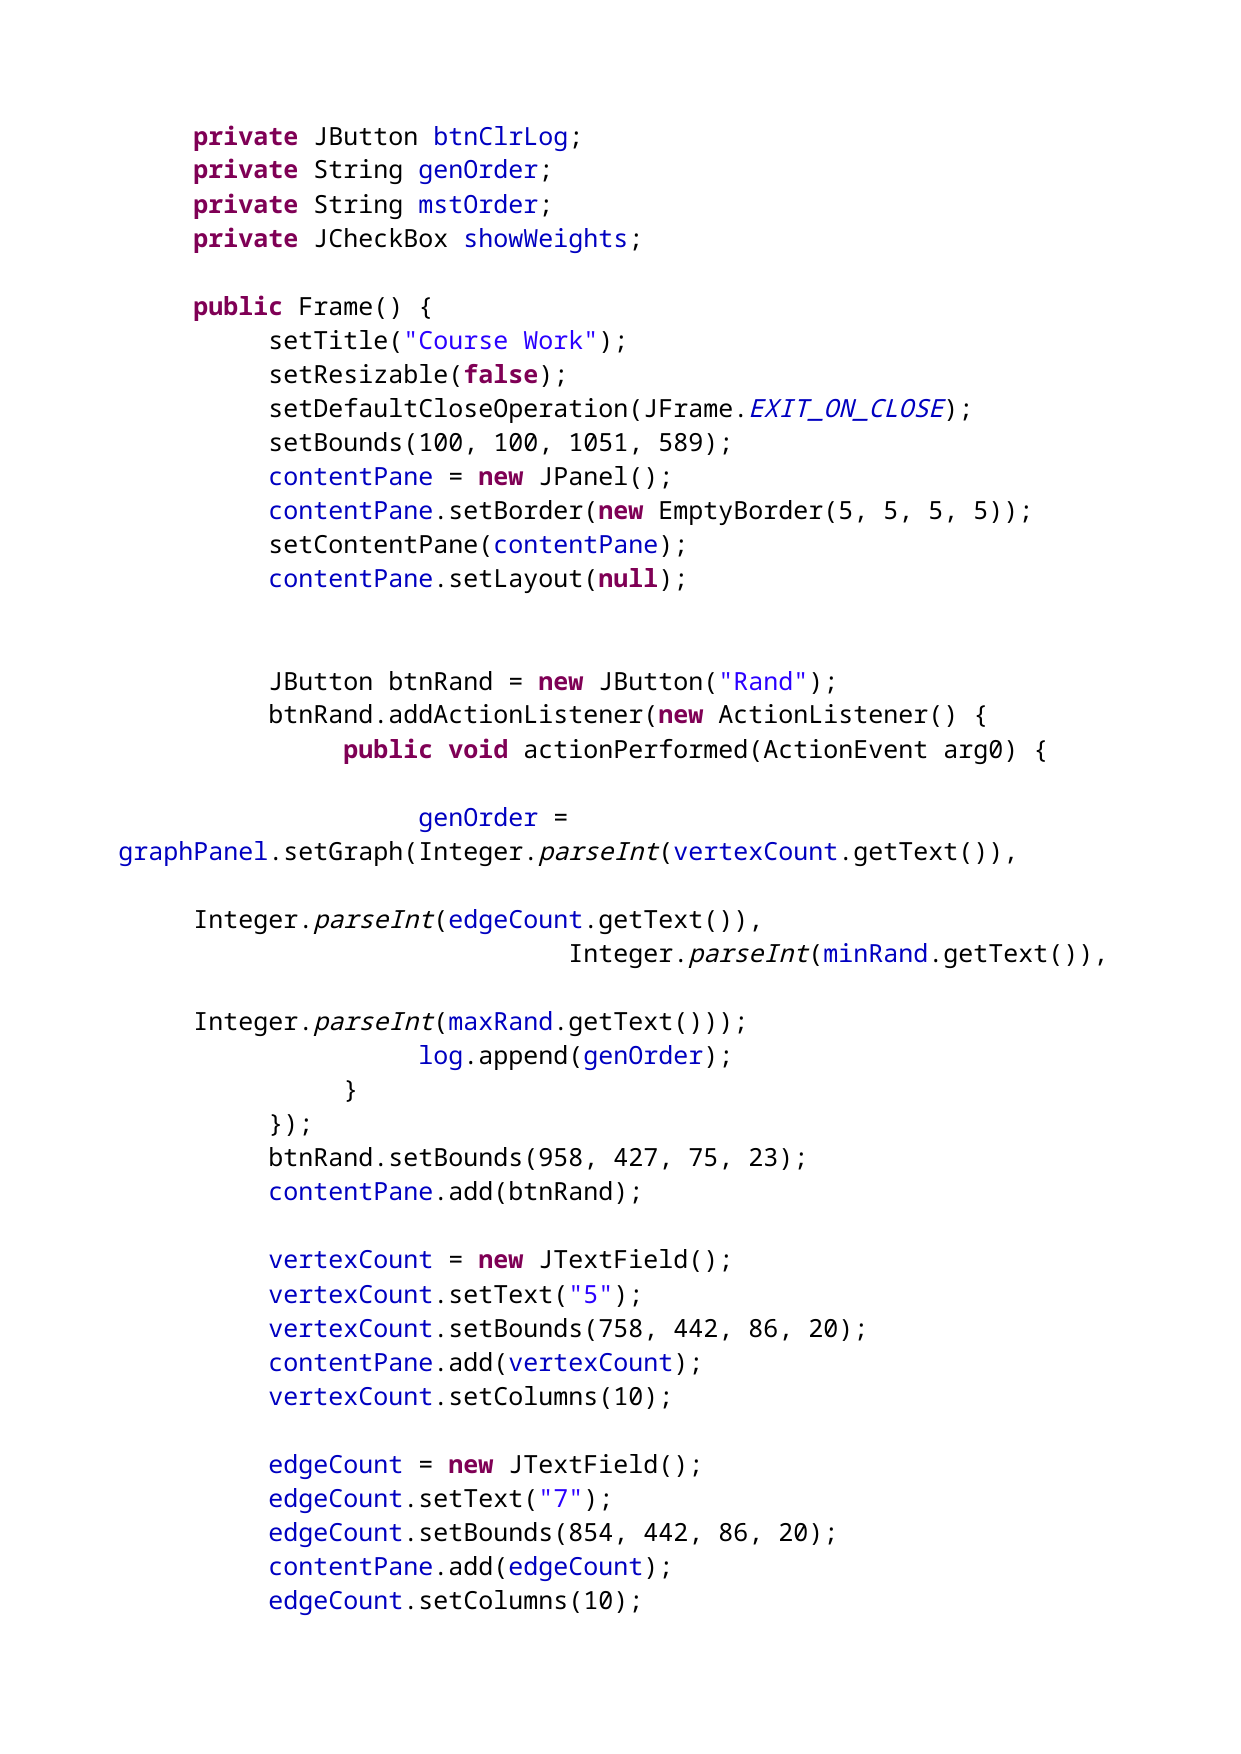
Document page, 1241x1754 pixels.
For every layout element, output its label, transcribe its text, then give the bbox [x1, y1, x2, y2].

text btnRand.addActionListener(new ActionListener() { [118, 697, 1122, 731]
text public void actionPerformed(ActionEvent arg0) { [118, 731, 1122, 799]
text setDefaultCloseOperation(JFrame.EXIT_ON_CLOSE); [118, 391, 1122, 425]
text contentPane.setLayout(null); [118, 561, 1122, 595]
text edgeCount.setText("7"); [118, 1481, 1122, 1515]
text private JCheckBox showWeights; [118, 220, 1122, 254]
text contentPane = new JPanel(); [118, 459, 1122, 493]
text setBounds(100, 100, 1051, 589); [118, 425, 1122, 459]
text edgeCount.setBounds(854, 442, 86, 20); [118, 1515, 1122, 1549]
text contentPane.add(btnRand); [118, 1174, 1122, 1208]
text contentPane.add(edgeCount); [118, 1549, 1122, 1583]
text Integer.parseInt(maxRand.getText())); [118, 970, 1122, 1038]
text vertexCount = new JTextField(); [118, 1242, 1122, 1276]
text Integer.parseInt(edgeCount.getText()), [118, 867, 1122, 936]
text btnRand.setBounds(958, 427, 75, 23); [118, 1140, 1122, 1174]
text private String genOrder; [118, 152, 1122, 186]
text vertexCount.setText("5"); [118, 1276, 1122, 1310]
text }); [118, 1106, 1122, 1140]
text contentPane.setBorder(new EmptyBorder(5, 5, 5, 5)); [118, 493, 1122, 527]
text Integer.parseInt(minRand.getText()), [118, 936, 1122, 970]
text setTitle("Course Work"); [118, 322, 1122, 357]
text setContentPane(contentPane); [118, 527, 1122, 561]
text } [118, 1072, 1122, 1106]
text public Frame() { [118, 288, 1122, 322]
text JButton btnRand = new JButton("Rand"); [118, 663, 1122, 697]
text vertexCount.setBounds(758, 442, 86, 20); [118, 1310, 1122, 1344]
text vertexCount.setColumns(10); [118, 1378, 1122, 1412]
text setResizable(false); [118, 357, 1122, 391]
text private String mstOrder; [118, 186, 1122, 220]
text edgeCount.setColumns(10); [118, 1583, 1122, 1617]
text edgeCount = new JTextField(); [118, 1447, 1122, 1481]
text private JButton btnClrLog; [118, 118, 1122, 152]
text genOrder = graphPanel.setGraph(Integer.parseInt(vertexCount.getText()), [118, 799, 1122, 867]
text log.append(genOrder); [118, 1038, 1122, 1072]
text contentPane.add(vertexCount); [118, 1344, 1122, 1378]
